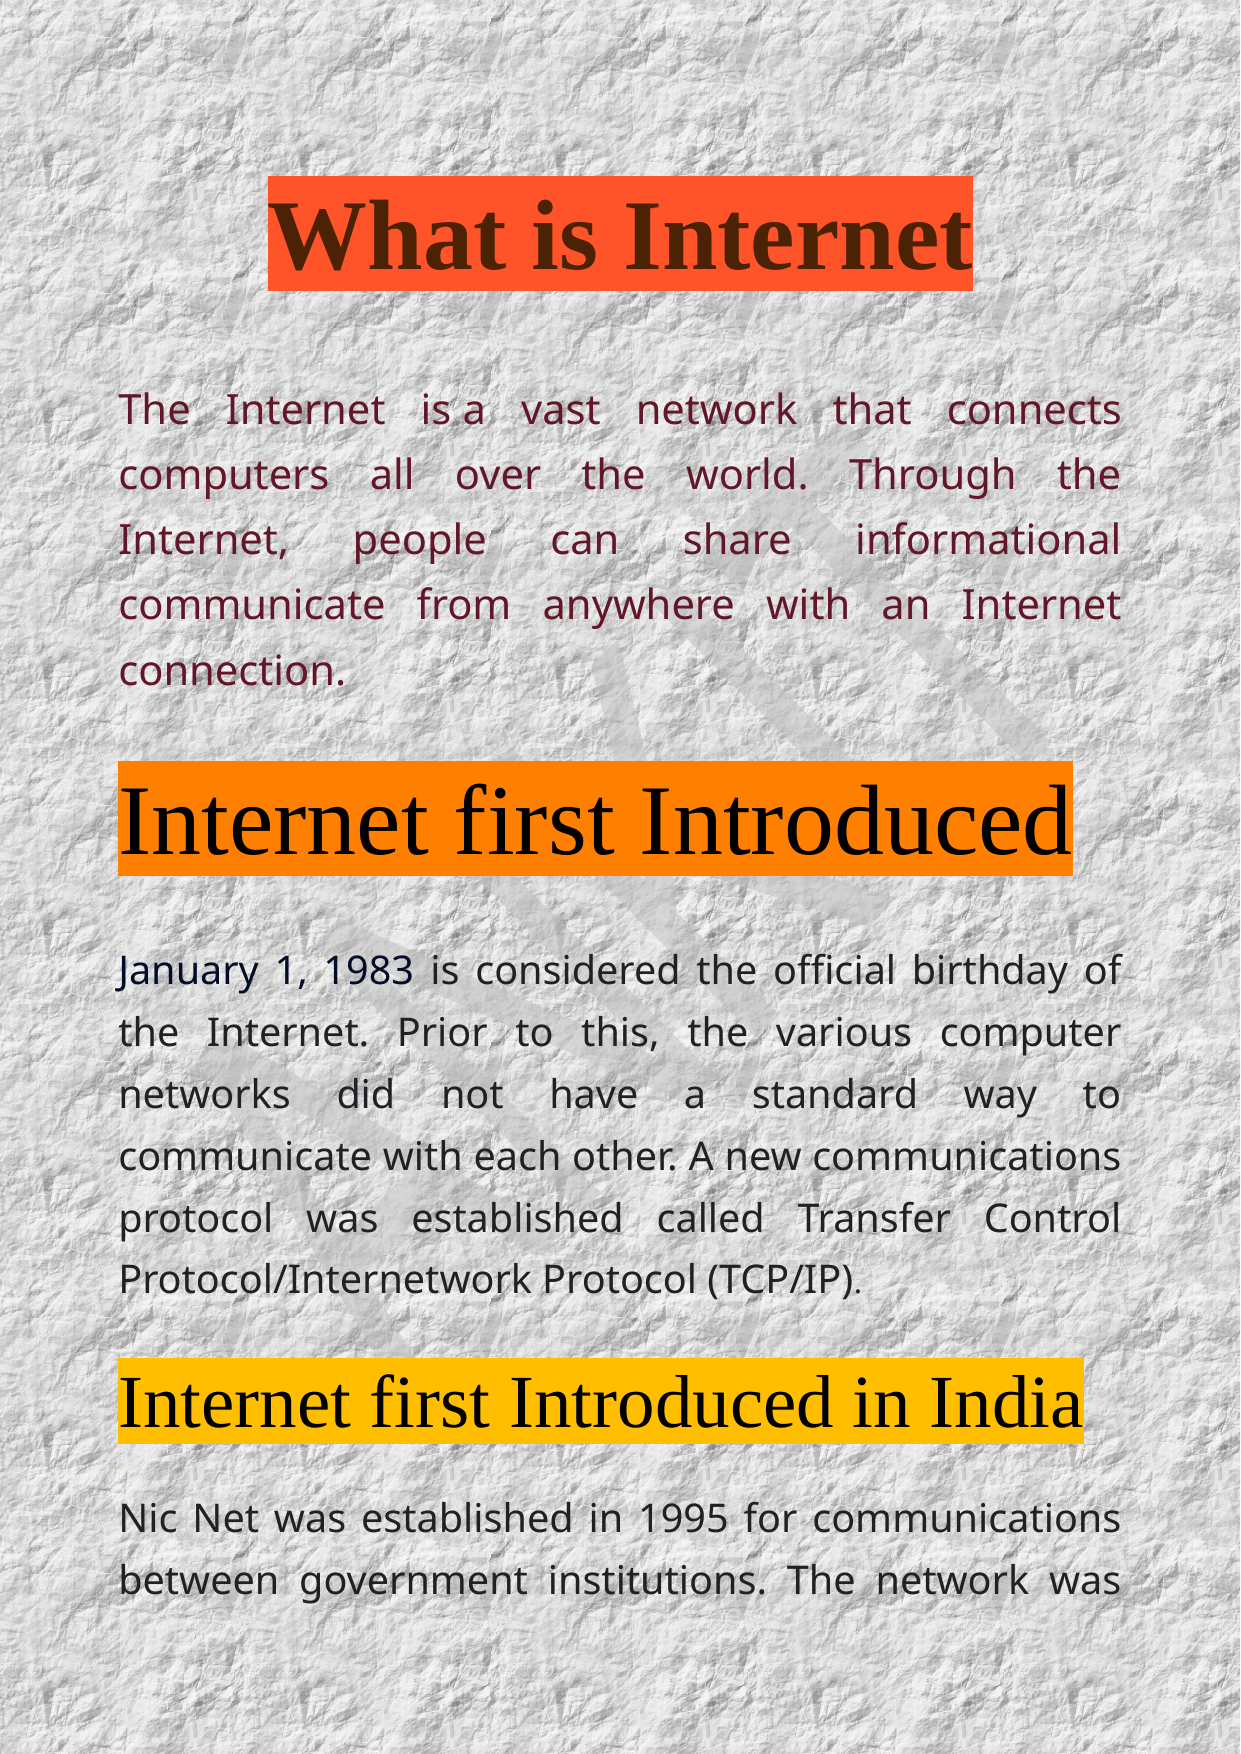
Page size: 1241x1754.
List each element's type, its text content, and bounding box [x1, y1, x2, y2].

text Nic Net was established in 1995 for communications between government institutions. The network was [118, 1490, 1122, 1606]
text What is Internet [118, 176, 1122, 291]
text Internet first Introduced [648, 761, 1122, 876]
text Internet first Introduced [527, 761, 643, 876]
text Internet first Introduced in India [118, 1358, 1122, 1444]
text Internet first Introduced [118, 761, 593, 876]
text Internet first Introduced [689, 813, 708, 840]
text The Internet is a vast network that connects computers all over the world. Through the Internet, people can share informational communicate from anywhere with an Internet connection. [118, 379, 1122, 697]
text Internet first Introduced [846, 811, 869, 850]
picture [0, 0, 1241, 1754]
text January 1, 1983 is considered the official birthday of the Internet. Prior to this, the various computer networks did not have a standard way to communicate with each other. A new communications protocol was established called Transfer Control Protocol/Internetwork Protocol (TCP/IP). [118, 942, 1122, 1306]
